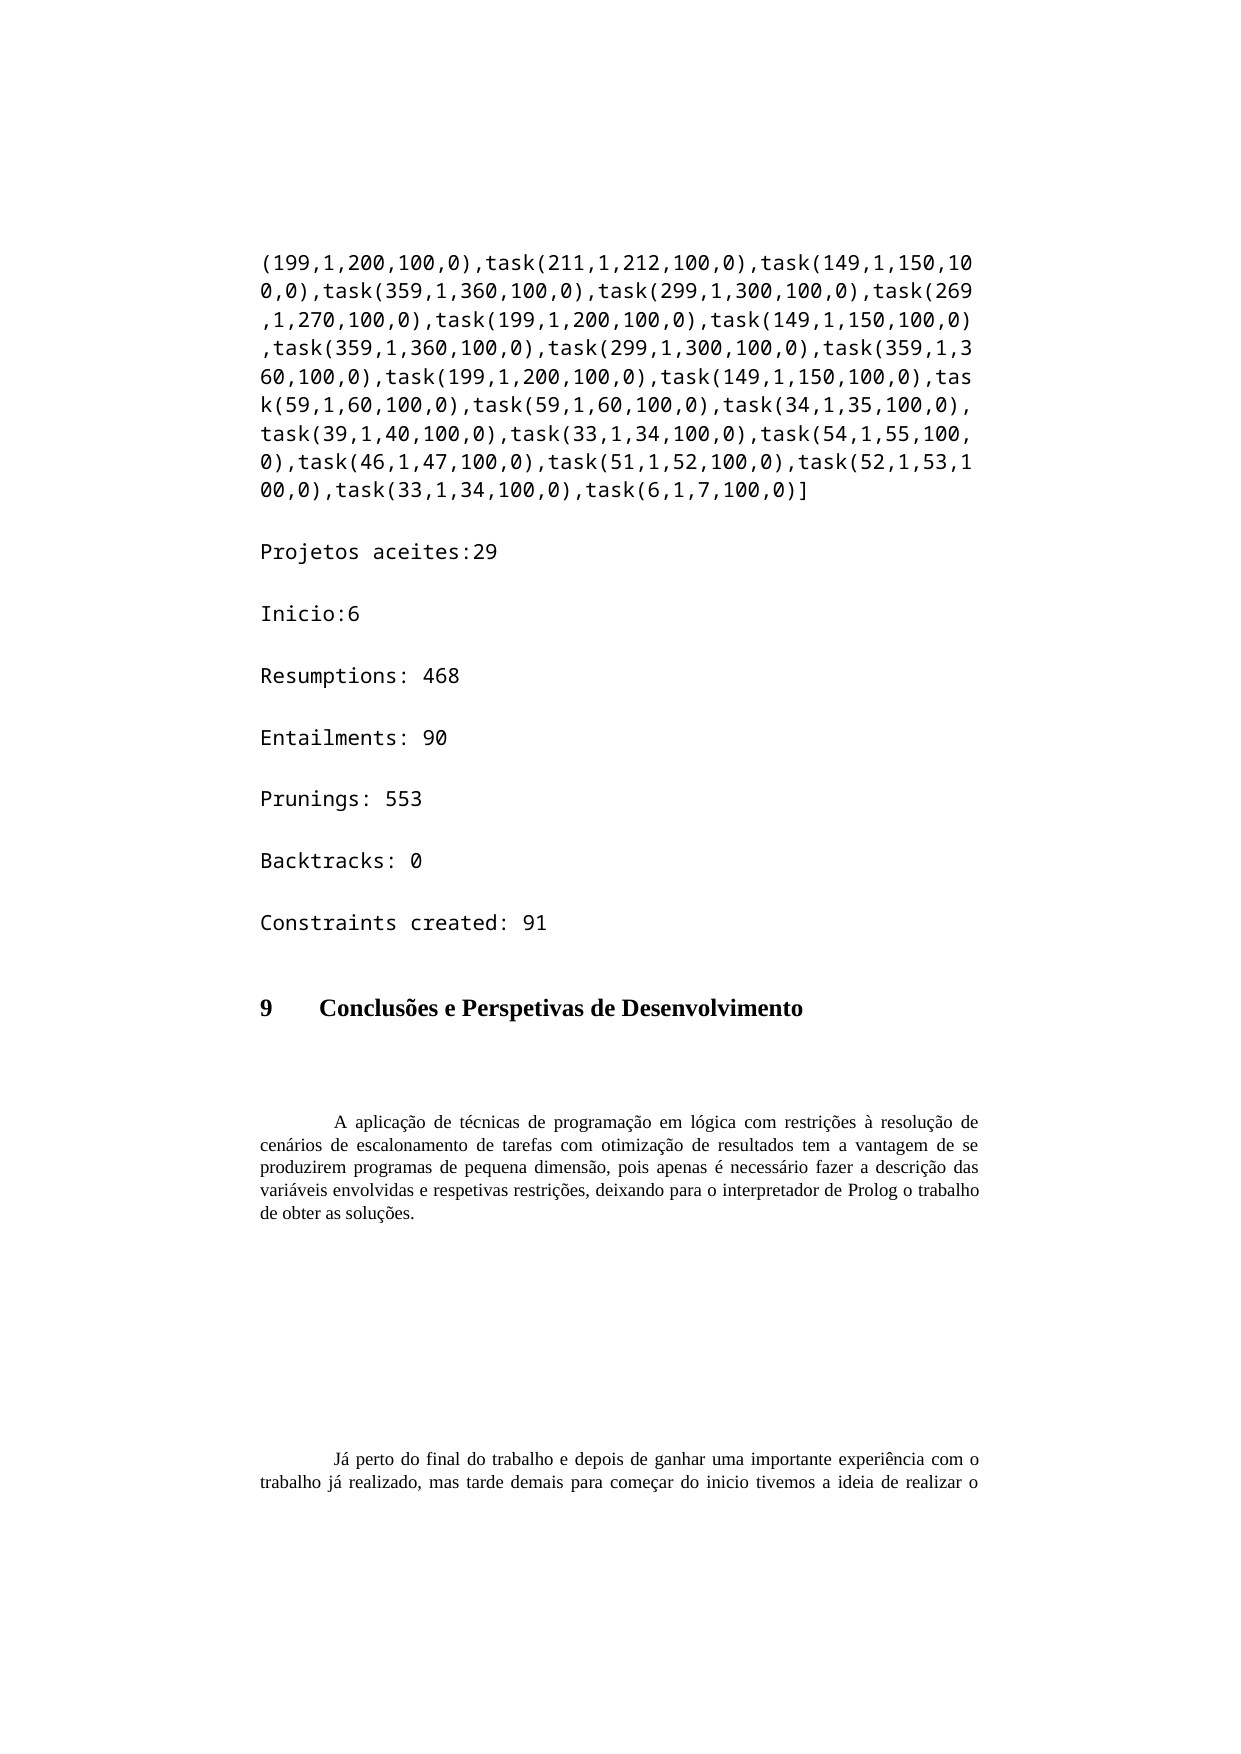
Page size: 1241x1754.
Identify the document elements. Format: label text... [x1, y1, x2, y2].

text Resumptions: 468 [260, 661, 980, 689]
text Backtracks: 0 [260, 846, 980, 874]
text Entailments: 90 [260, 723, 980, 751]
text Projetos aceites:29 [260, 537, 980, 566]
subtitle Conclusões e Perspetivas de Desenvolvimento [260, 991, 980, 1022]
text Já perto do final do trabalho e depois de ganhar uma importante experiência com o trabalho já realizado, mas tarde demais para começar do inicio tivemos a ideia de realizar o [260, 1447, 980, 1493]
text (199,1,200,100,0),task(211,1,212,100,0),task(149,1,150,100,0),task(359,1,360,100,0),task(299,1,300,100,0),task(269,1,270,100,0),task(199,1,200,100,0),task(149,1,150,100,0),task(359,1,360,100,0),task(299,1,300,100,0),task(359,1,360,100,0),task(199,1,200,100,0),task(149,1,150,100,0),task(59,1,60,100,0),task(59,1,60,100,0),task(34,1,35,100,0),task(39,1,40,100,0),task(33,1,34,100,0),task(54,1,55,100,0),task(46,1,47,100,0),task(51,1,52,100,0),task(52,1,53,100,0),task(33,1,34,100,0),task(6,1,7,100,0)] [260, 248, 980, 504]
text Constraints created: 91 [260, 908, 980, 936]
text Inicio:6 [260, 599, 980, 627]
text Prunings: 553 [260, 784, 980, 813]
text A aplicação de técnicas de programação em lógica com restrições à resolução de cenários de escalonamento de tarefas com otimização de resultados tem a vantagem de se produzirem programas de pequena dimensão, pois apenas é necessário fazer a descrição das variáveis envolvidas e respetivas restrições, deixando para o interpretador de Prolog o trabalho de obter as soluções. [260, 1109, 980, 1224]
